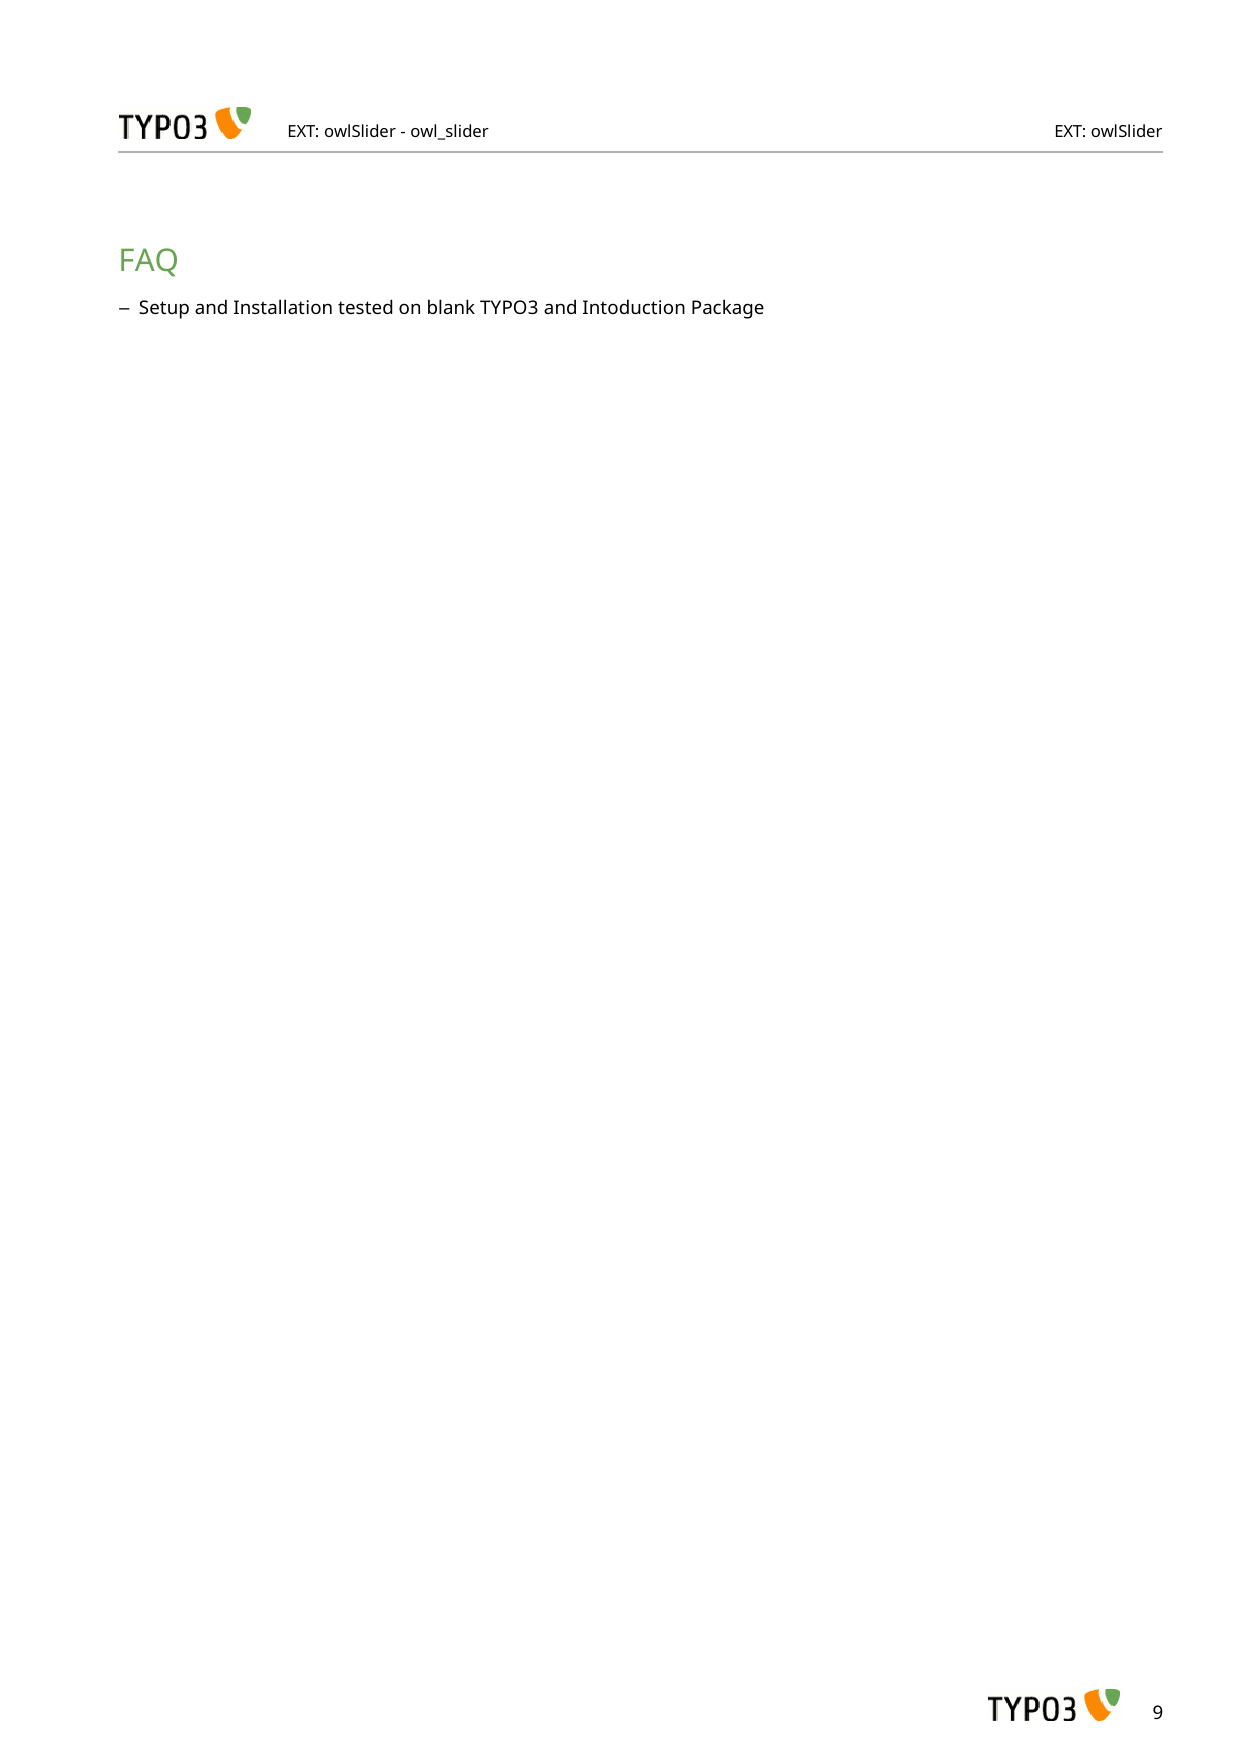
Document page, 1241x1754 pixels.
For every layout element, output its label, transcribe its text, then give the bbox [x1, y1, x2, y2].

list Setup and Installation tested on blank TYPO3 and Intoduction Package [118, 294, 1163, 320]
picture [987, 1688, 1123, 1721]
subtitle FAQ [118, 238, 1163, 281]
picture [118, 106, 254, 139]
